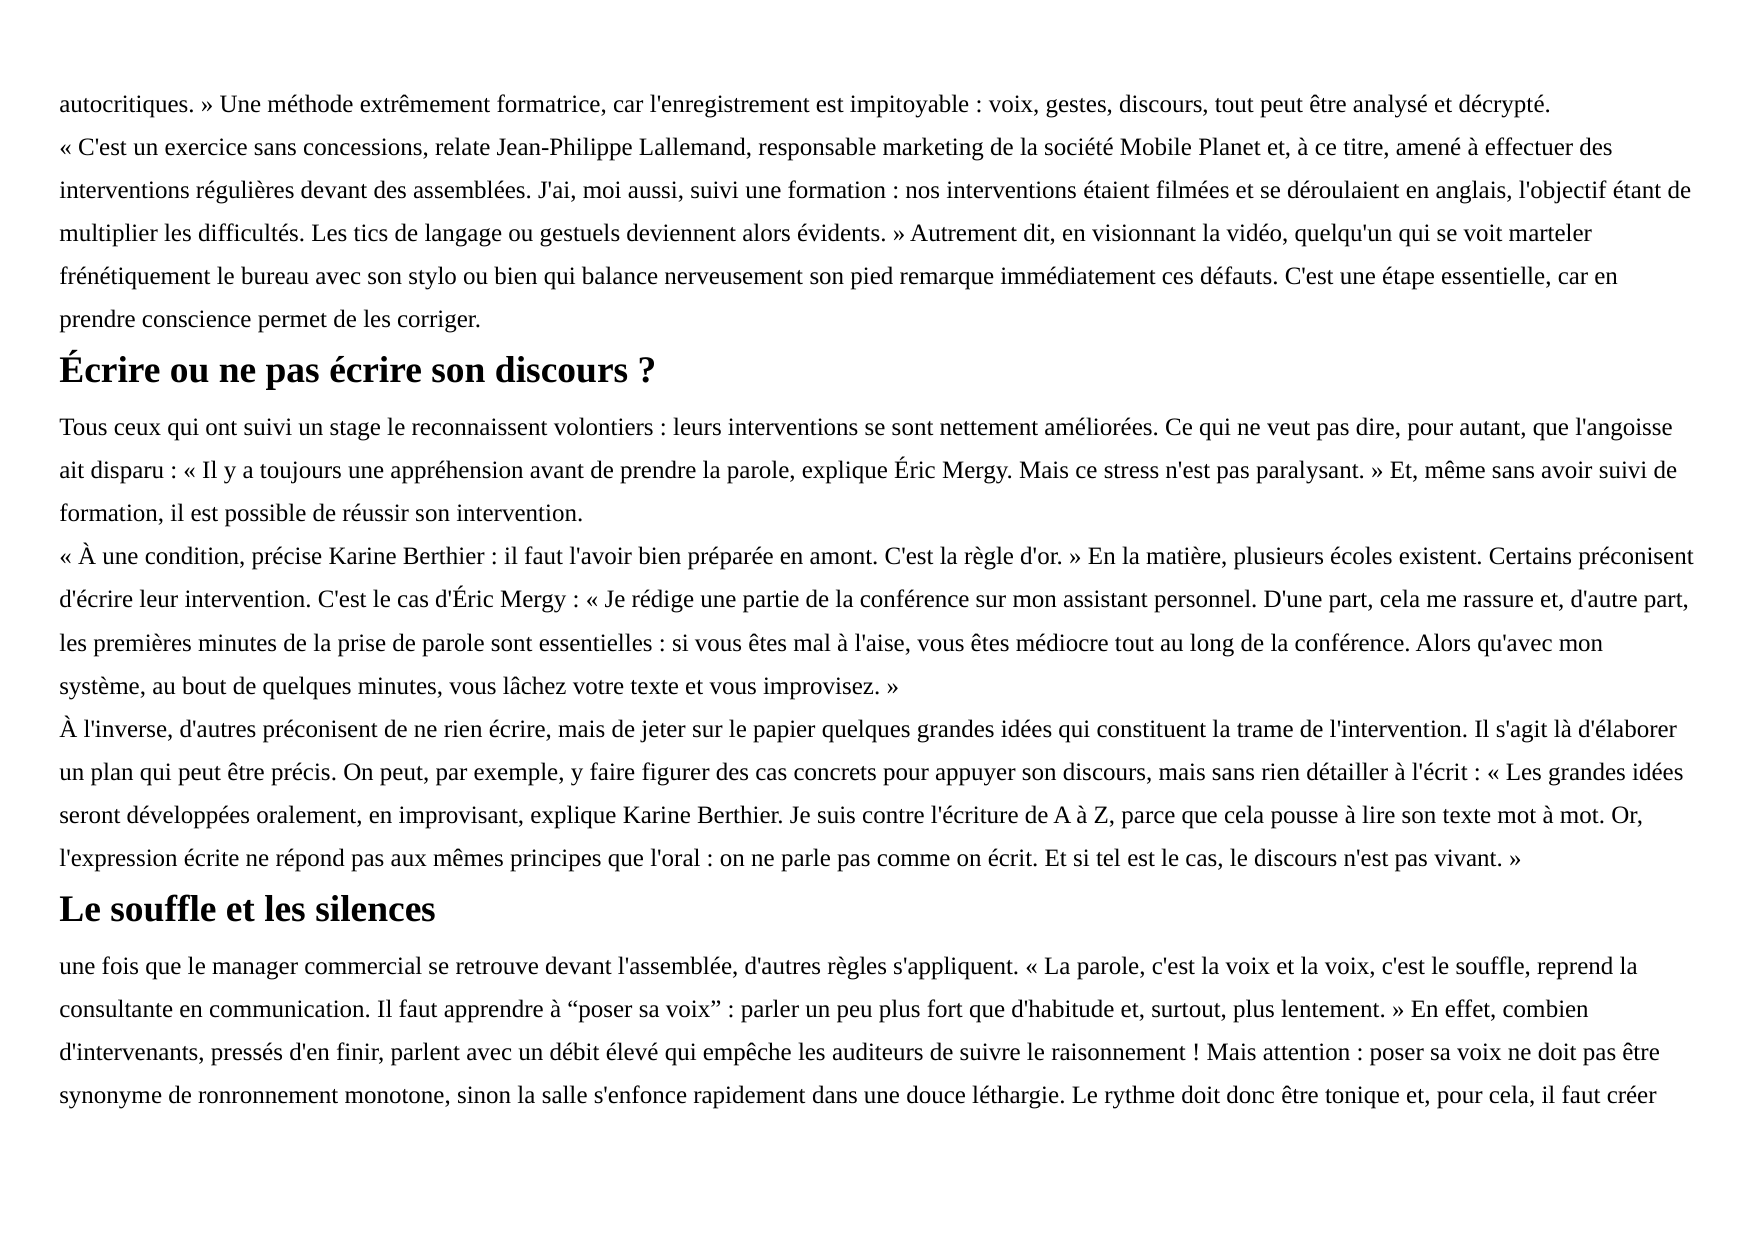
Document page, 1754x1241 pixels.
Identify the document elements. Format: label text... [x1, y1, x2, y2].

text Tous ceux qui ont suivi un stage le reconnaissent volontiers : leurs interventions se sont nettement améliorées. Ce qui ne veut pas dire, pour autant, que l'angoisse ait disparu : « Il y a toujours une appréhension avant de prendre la parole, explique Éric Mergy. Mais ce stress n'est pas paralysant. » Et, même sans avoir suivi de formation, il est possible de réussir son intervention. « À une condition, précise Karine Berthier : il faut l'avoir bien préparée en amont. C'est la règle d'or. » En la matière, plusieurs écoles existent. Certains préconisent d'écrire leur intervention. C'est le cas d'Éric Mergy : « Je rédige une partie de la conférence sur mon assistant personnel. D'une part, cela me rassure et, d'autre part, les premières minutes de la prise de parole sont essentielles : si vous êtes mal à l'aise, vous êtes médiocre tout au long de la conférence. Alors qu'avec mon système, au bout de quelques minutes, vous lâchez votre texte et vous improvisez. » À l'inverse, d'autres préconisent de ne rien écrire, mais de jeter sur le papier quelques grandes idées qui constituent la trame de l'intervention. Il s'agit là d'élaborer un plan qui peut être précis. On peut, par exemple, y faire figurer des cas concrets pour appuyer son discours, mais sans rien détailler à l'écrit : « Les grandes idées seront développées oralement, en improvisant, explique Karine Berthier. Je suis contre l'écriture de A à Z, parce que cela pousse à lire son texte mot à mot. Or, l'expression écrite ne répond pas aux mêmes principes que l'oral : on ne parle pas comme on écrit. Et si tel est le cas, le discours n'est pas vivant. » [59, 412, 1695, 872]
text autocritiques. » Une méthode extrêmement formatrice, car l'enregistrement est impitoyable : voix, gestes, discours, tout peut être analysé et décrypté. « C'est un exercice sans concessions, relate Jean-Philippe Lallemand, responsable marketing de la société Mobile Planet et, à ce titre, amené à effectuer des interventions régulières devant des assemblées. J'ai, moi aussi, suivi une formation : nos interventions étaient filmées et se déroulaient en anglais, l'objectif étant de multiplier les difficultés. Les tics de langage ou gestuels deviennent alors évidents. » Autrement dit, en visionnant la vidéo, quelqu'un qui se voit marteler frénétiquement le bureau avec son stylo ou bien qui balance nerveusement son pied remarque immédiatement ces défauts. C'est une étape essentielle, car en prendre conscience permet de les corriger. [59, 89, 1695, 333]
subtitle Écrire ou ne pas écrire son discours ? [59, 347, 1695, 391]
subtitle Le souffle et les silences [59, 886, 1695, 929]
text une fois que le manager commercial se retrouve devant l'assemblée, d'autres règles s'appliquent. « La parole, c'est la voix et la voix, c'est le souffle, reprend la consultante en communication. Il faut apprendre à “poser sa voix” : parler un peu plus fort que d'habitude et, surtout, plus lentement. » En effet, combien d'intervenants, pressés d'en finir, parlent avec un débit élevé qui empêche les auditeurs de suivre le raisonnement ! Mais attention : poser sa voix ne doit pas être synonyme de ronronnement monotone, sinon la salle s'enfonce rapidement dans une douce léthargie. Le rythme doit donc être tonique et, pour cela, il faut créer [59, 951, 1695, 1109]
